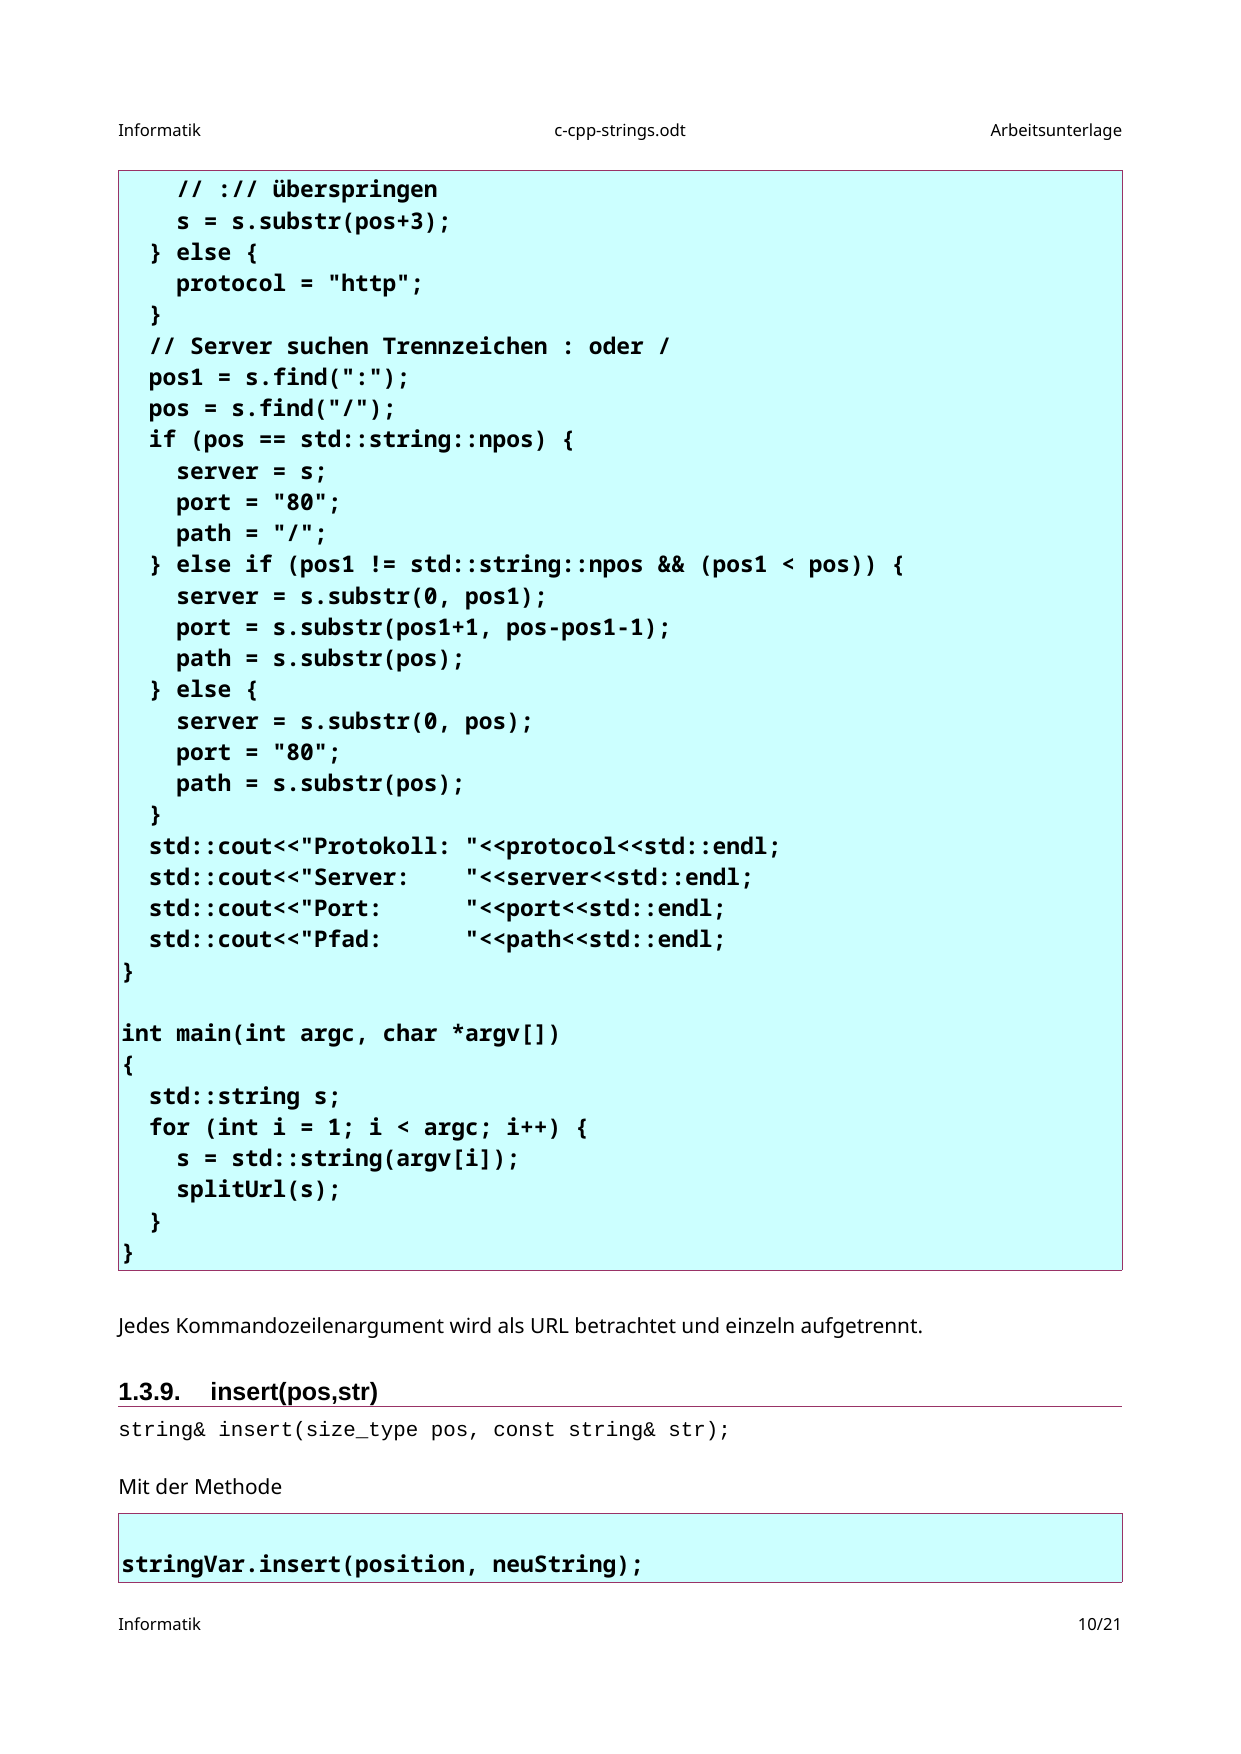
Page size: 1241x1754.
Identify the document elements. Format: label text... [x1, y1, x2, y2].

text std::cout<<"Server: "<<server<<std::endl; [119, 858, 1122, 889]
text } [119, 1233, 1122, 1270]
text } else { [119, 233, 1122, 264]
text Jedes Kommandozeilenargument wird als URL betrachtet und einzeln aufgetrennt. [118, 1311, 1122, 1339]
text pos = s.find("/"); [119, 389, 1122, 420]
text } [119, 1202, 1122, 1233]
text int main(int argc, char *argv[]) [119, 1014, 1122, 1045]
text server = s.substr(0, pos); [119, 702, 1122, 733]
text { [119, 1045, 1122, 1077]
text } [119, 952, 1122, 983]
text std::cout<<"Port: "<<port<<std::endl; [119, 889, 1122, 920]
text std::cout<<"Pfad: "<<path<<std::endl; [119, 920, 1122, 952]
text path = "/"; [119, 514, 1122, 545]
text string& insert(size_type pos, const string& str); [118, 1419, 1122, 1443]
text Mit der Methode [118, 1472, 1122, 1501]
text std::cout<<"Protokoll: "<<protocol<<std::endl; [119, 827, 1122, 858]
text path = s.substr(pos); [119, 764, 1122, 795]
text server = s; [119, 452, 1122, 483]
text s = std::string(argv[i]); [119, 1139, 1122, 1170]
text } else { [119, 670, 1122, 702]
text s = s.substr(pos+3); [119, 202, 1122, 233]
text if (pos == std::string::npos) { [119, 420, 1122, 452]
text pos1 = s.find(":"); [119, 358, 1122, 389]
text port = "80"; [119, 733, 1122, 764]
text stringVar.insert(position, neuString); [119, 1544, 1122, 1582]
text port = "80"; [119, 483, 1122, 514]
subtitle insert(pos,str) [118, 1377, 1122, 1406]
text splitUrl(s); [119, 1170, 1122, 1202]
text for (int i = 1; i < argc; i++) { [119, 1108, 1122, 1139]
text port = s.substr(pos1+1, pos-pos1-1); [119, 608, 1122, 639]
text // :// überspringen [119, 171, 1122, 202]
text std::string s; [119, 1077, 1122, 1108]
text server = s.substr(0, pos1); [119, 577, 1122, 608]
text protocol = "http"; [119, 264, 1122, 295]
text } [119, 795, 1122, 827]
text } else if (pos1 != std::string::npos && (pos1 < pos)) { [119, 545, 1122, 577]
text } [119, 295, 1122, 327]
text path = s.substr(pos); [119, 639, 1122, 670]
text // Server suchen Trennzeichen : oder / [119, 327, 1122, 358]
